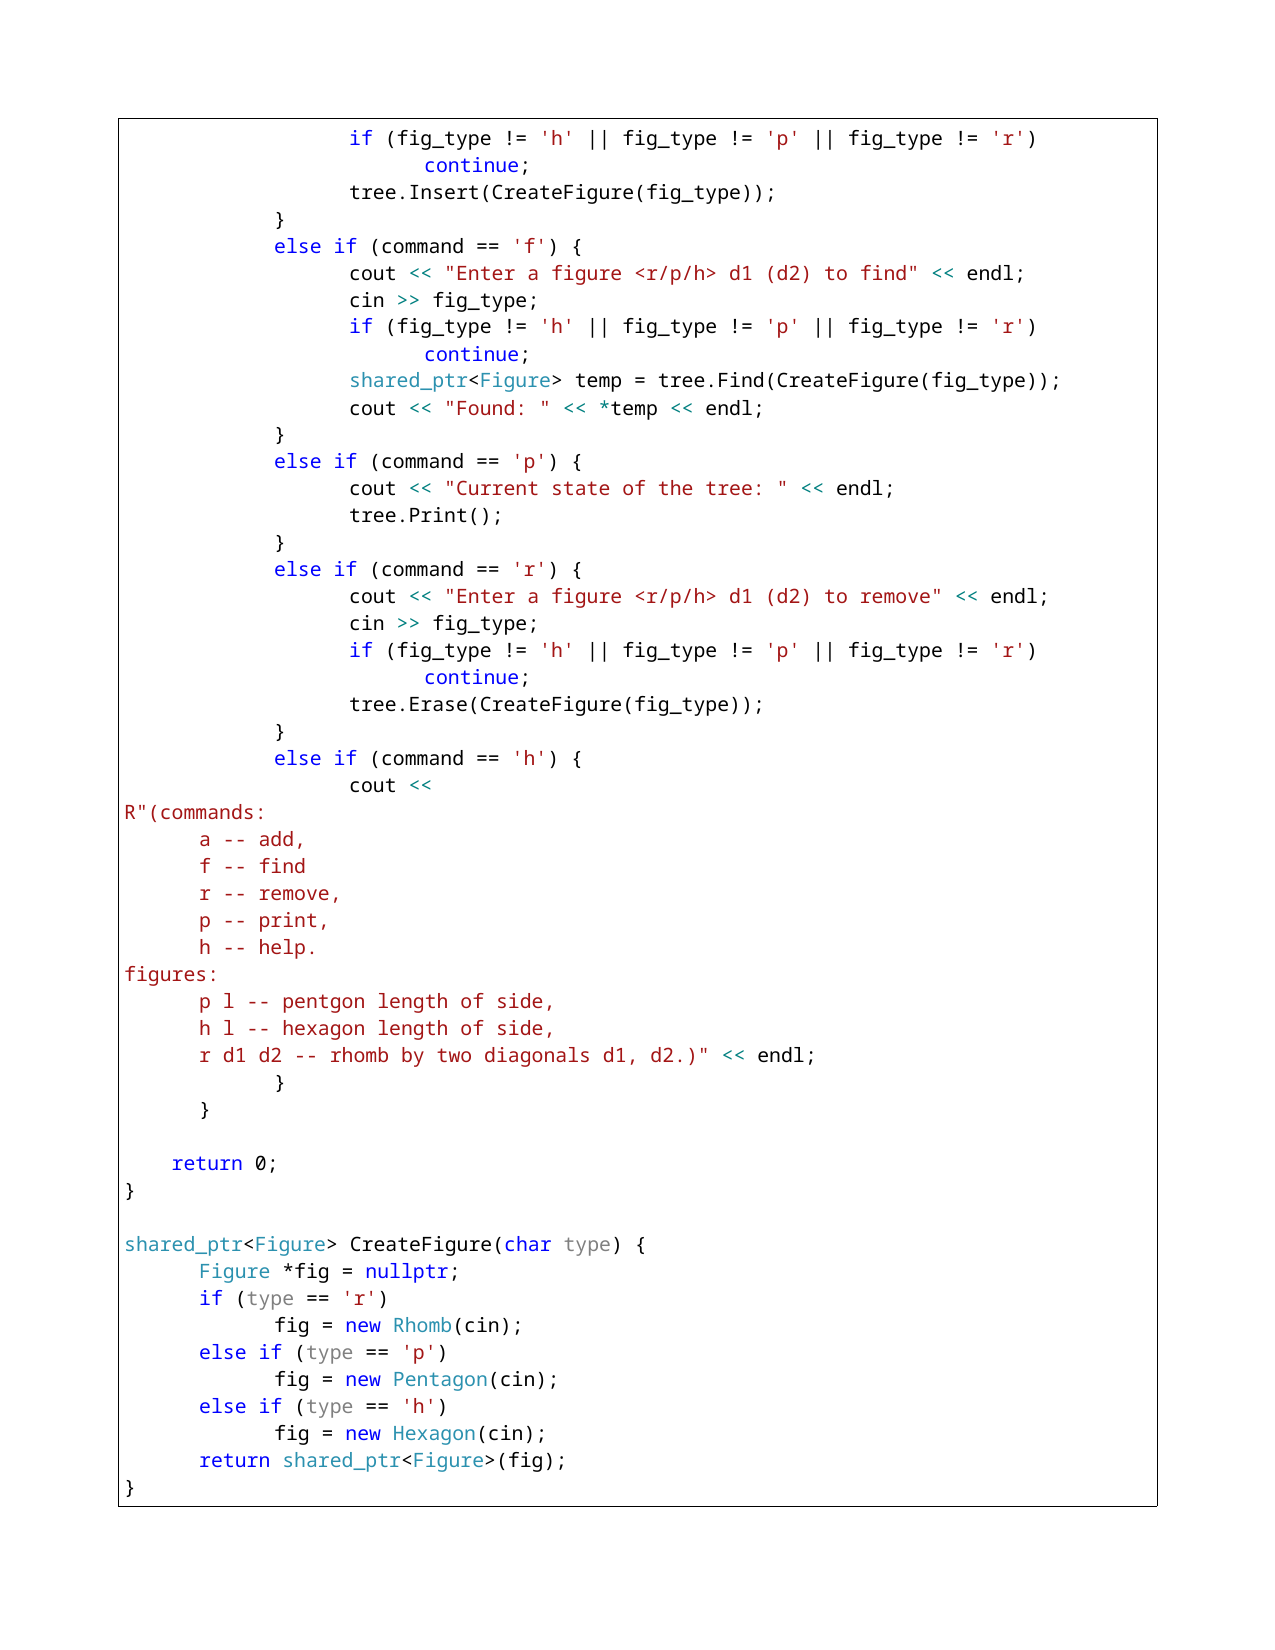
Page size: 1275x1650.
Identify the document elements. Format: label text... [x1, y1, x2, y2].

table_header if (fig_type != 'h' || fig_type != 'p' || fig_type != 'r') continue; tree.Insert(CreateFigure(fig_type)); } else if (command == 'f') { cout << "Enter a figure <r/p/h> d1 (d2) to find" << endl; cin >> fig_type; if (fig_type != 'h' || fig_type != 'p' || fig_type != 'r') continue; shared_ptr<Figure> temp = tree.Find(CreateFigure(fig_type)); cout << "Found: " << *temp << endl; } else if (command == 'p') { cout << "Current state of the tree: " << endl; tree.Print(); } else if (command == 'r') { cout << "Enter a figure <r/p/h> d1 (d2) to remove" << endl; cin >> fig_type; if (fig_type != 'h' || fig_type != 'p' || fig_type != 'r') continue; tree.Erase(CreateFigure(fig_type)); } else if (command == 'h') { cout << R"(commands: a -- add, f -- find r -- remove, p -- print, h -- help. figures: p l -- pentgon length of side, h l -- hexagon length of side, r d1 d2 -- rhomb by two diagonals d1, d2.)" << endl; } } return 0; } shared_ptr<Figure> CreateFigure(char type) { Figure *fig = nullptr; if (type == 'r') fig = new Rhomb(cin); else if (type == 'p') fig = new Pentagon(cin); else if (type == 'h') fig = new Hexagon(cin); return shared_ptr<Figure>(fig); } [119, 119, 1157, 1506]
